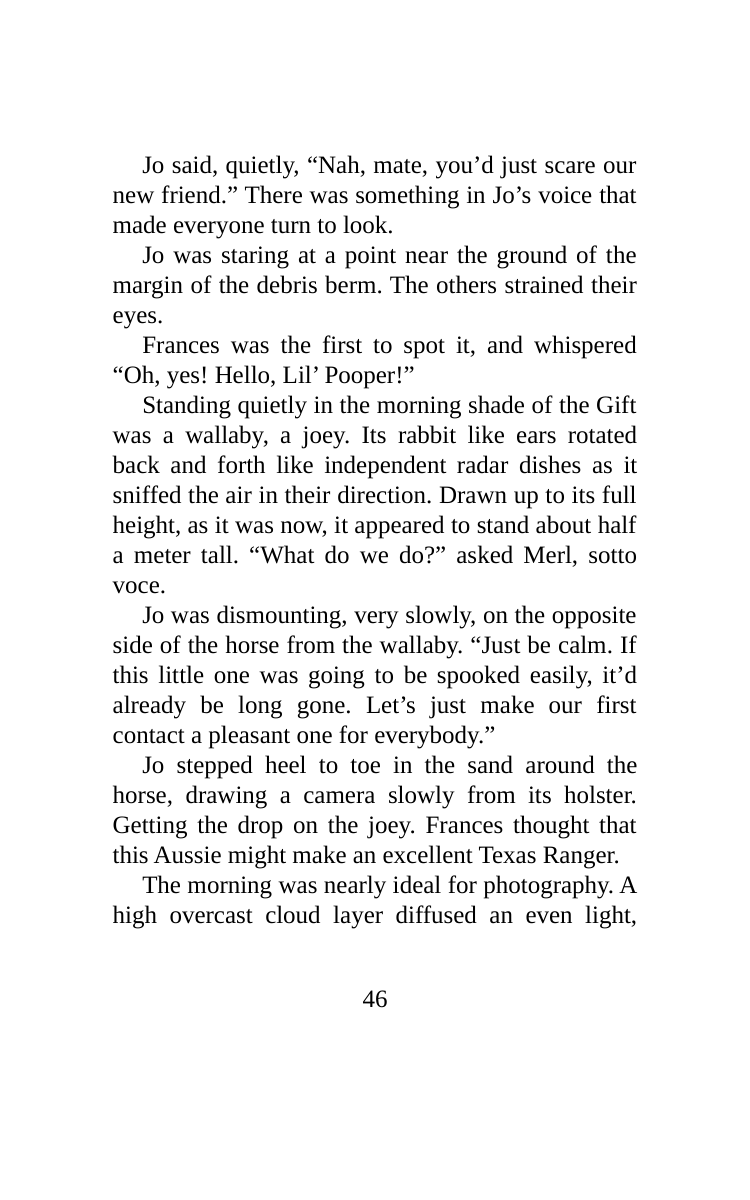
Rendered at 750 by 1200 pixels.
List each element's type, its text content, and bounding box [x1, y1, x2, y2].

text Frances was the first to spot it, and whispered “Oh, yes! Hello, Lil’ Pooper!” [112, 330, 637, 390]
text The morning was nearly ideal for photography. A high overcast cloud layer diffused an even light, [112, 870, 637, 930]
text Jo was dismounting, very slowly, on the opposite side of the horse from the wallaby. “Just be calm. If this little one was going to be spooked easily, it’d already be long gone. Let’s just make our first contact a pleasant one for everybody.” [112, 600, 637, 750]
text Jo was staring at a point near the ground of the margin of the debris berm. The others strained their eyes. [112, 240, 637, 330]
text Standing quietly in the morning shade of the Gift was a wallaby, a joey. Its rabbit like ears rotated back and forth like independent radar dishes as it sniffed the air in their direction. Drawn up to its full height, as it was now, it appeared to stand about half a meter tall. “What do we do?” asked Merl, sotto voce. [112, 390, 637, 600]
text Jo said, quietly, “Nah, mate, you’d just scare our new friend.” There was something in Jo’s voice that made everyone turn to look. [112, 150, 637, 240]
text Jo stepped heel to toe in the sand around the horse, drawing a camera slowly from its holster. Getting the drop on the joey. Frances thought that this Aussie might make an excellent Texas Ranger. [112, 750, 637, 870]
